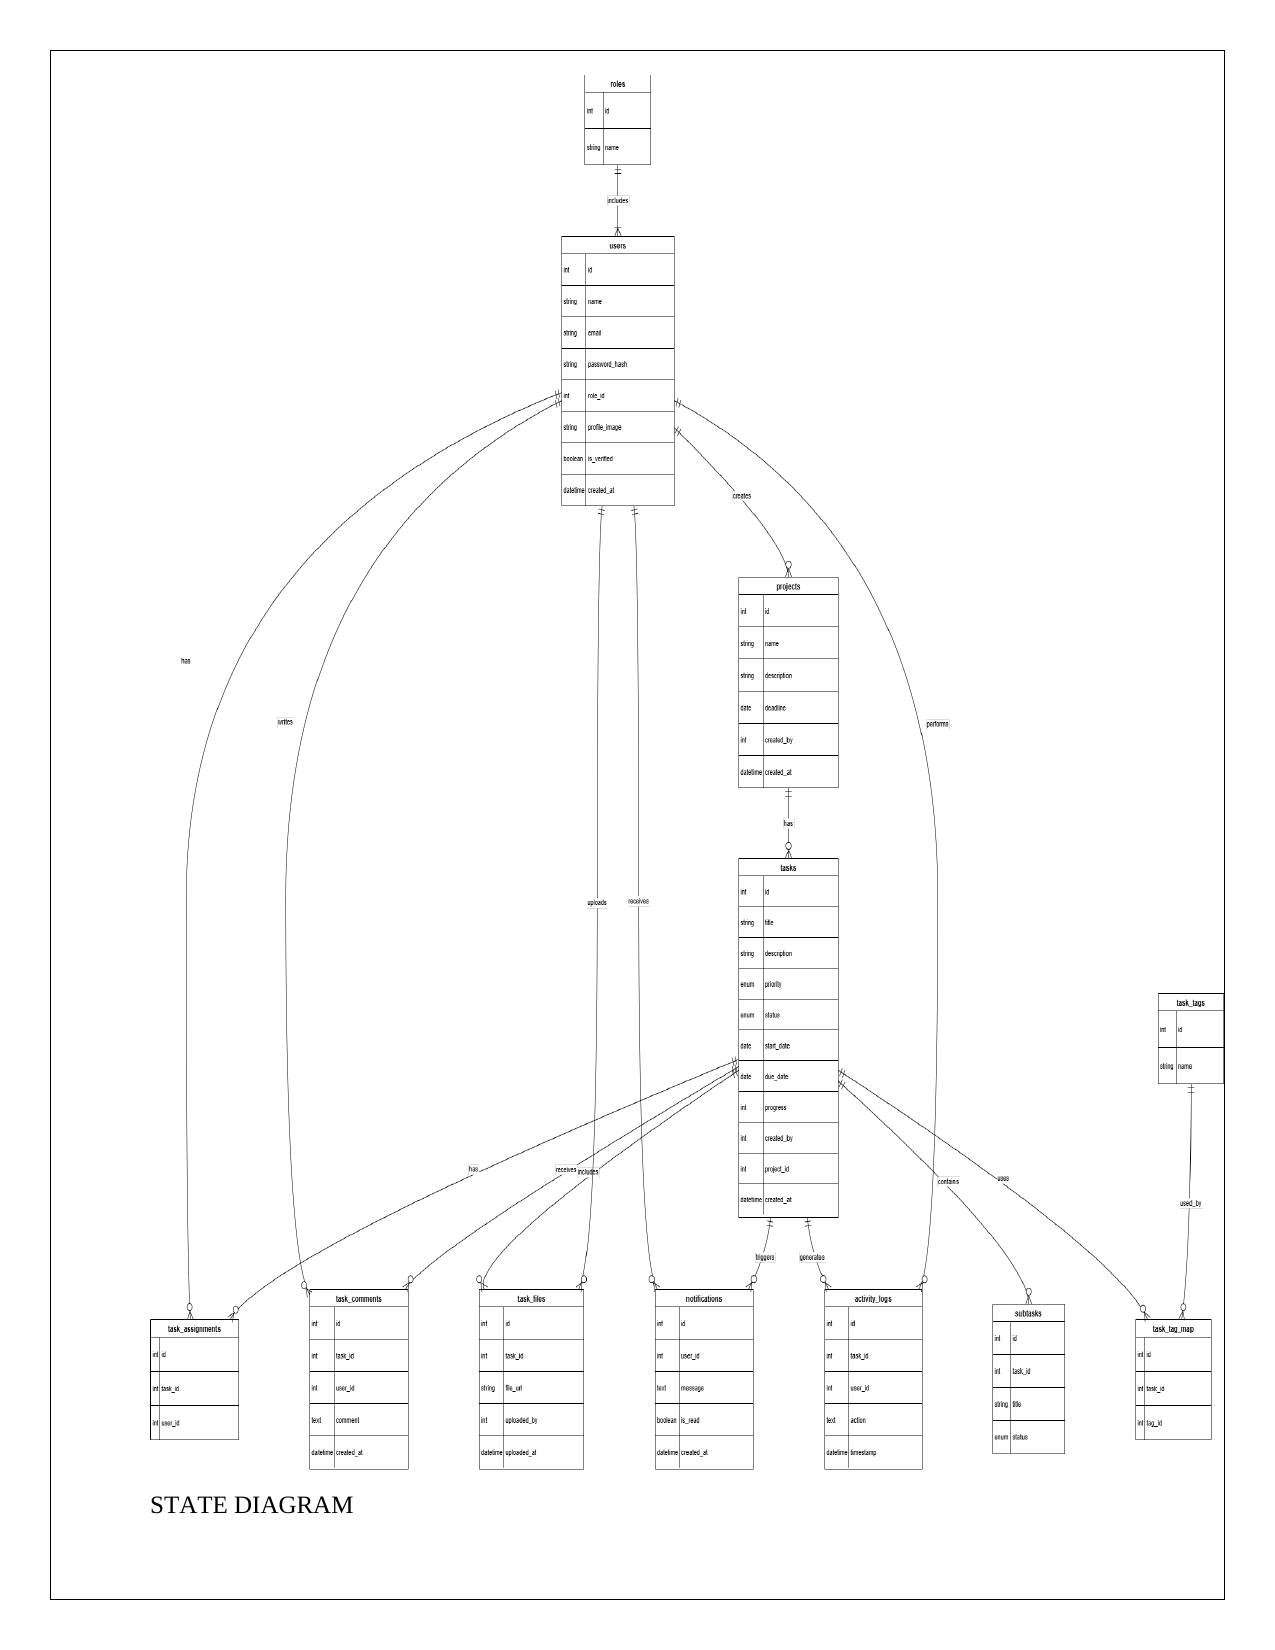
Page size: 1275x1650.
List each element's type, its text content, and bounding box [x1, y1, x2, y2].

text STATE DIAGRAM [75, 1491, 1200, 1519]
